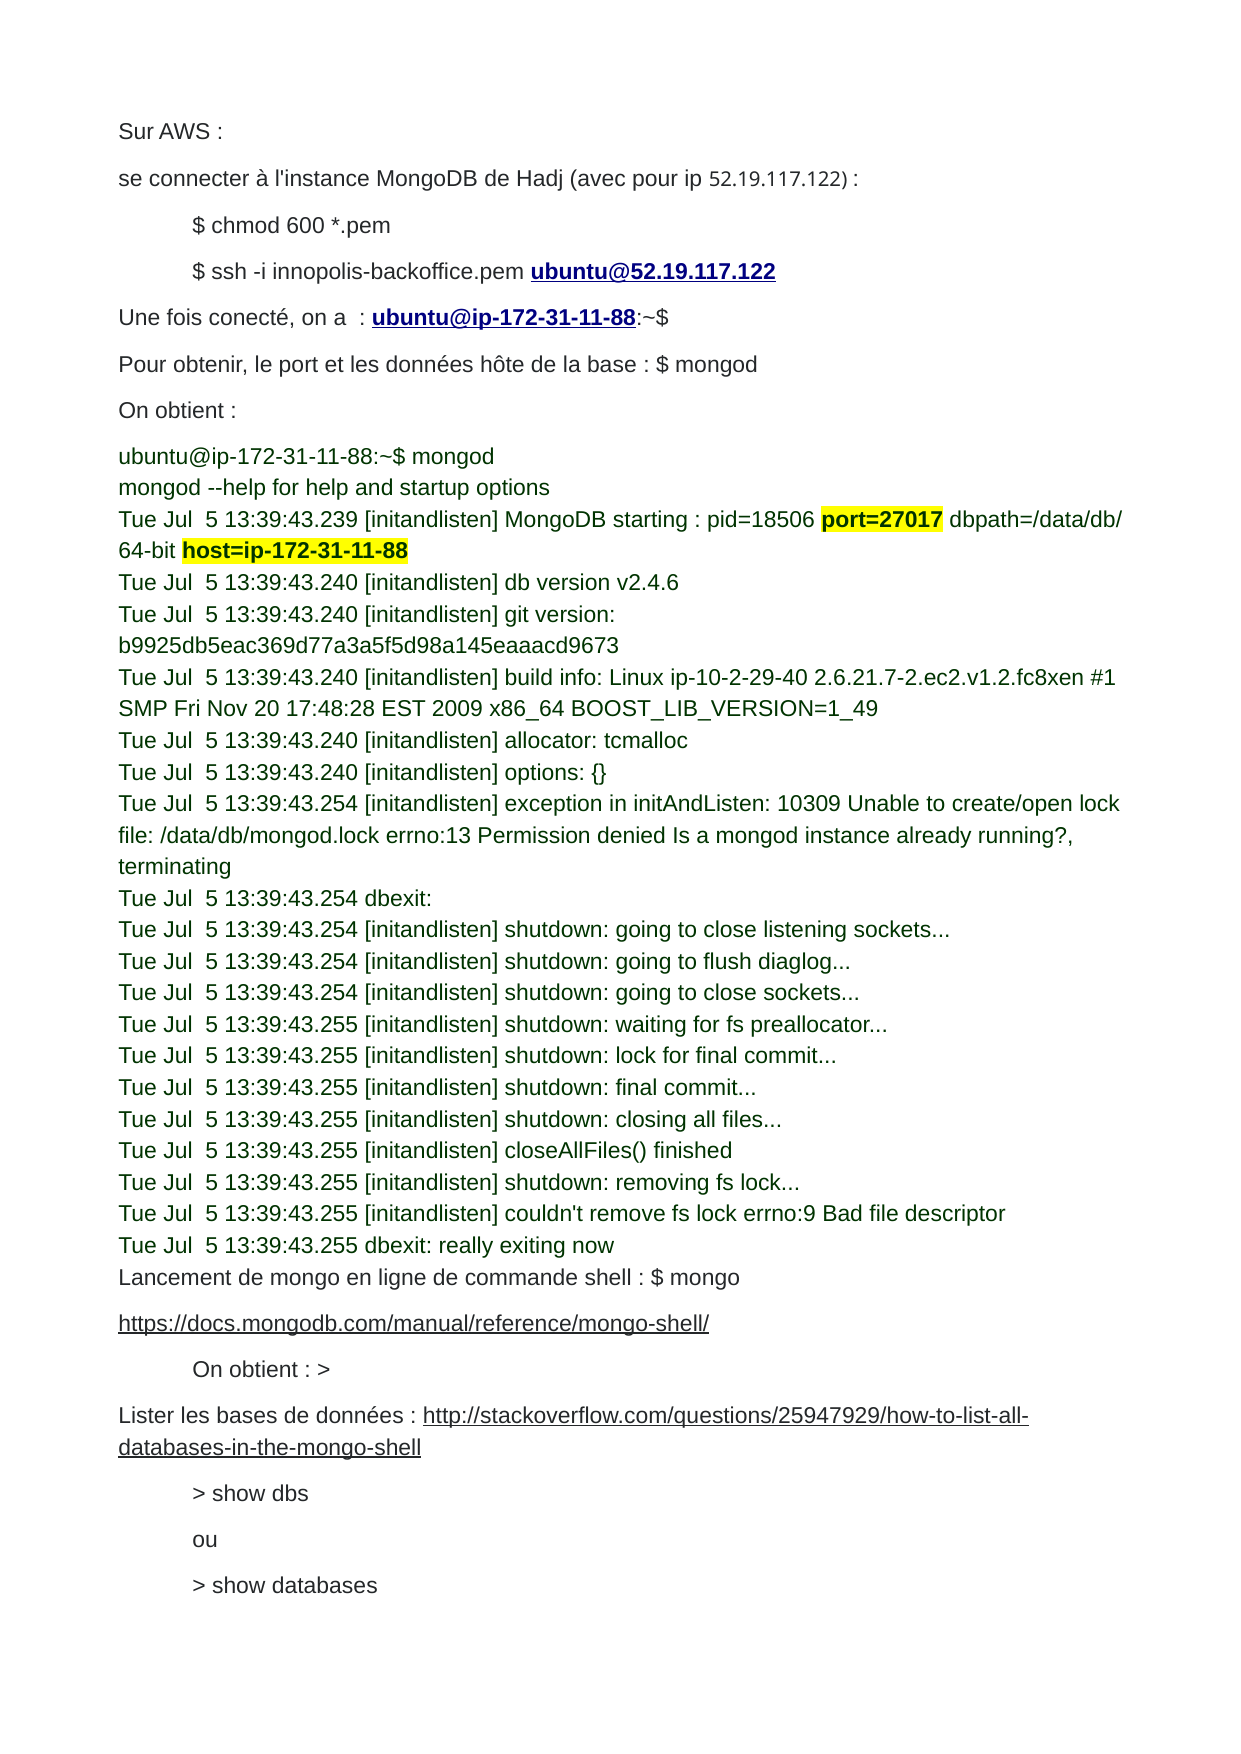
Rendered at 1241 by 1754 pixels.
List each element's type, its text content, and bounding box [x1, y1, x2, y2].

text Tue Jul 5 13:39:43.240 [initandlisten] git version: b9925db5eac369d77a3a5f5d98a145eaaacd9673 [118, 601, 1122, 658]
text https://docs.mongodb.com/manual/reference/mongo-shell/ [118, 1309, 1122, 1336]
text Tue Jul 5 13:39:43.254 dbexit: [118, 885, 1122, 911]
text Tue Jul 5 13:39:43.254 [initandlisten] shutdown: going to close listening sockets... [118, 916, 1122, 943]
text Tue Jul 5 13:39:43.240 [initandlisten] build info: Linux ip-10-2-29-40 2.6.21.7-2.ec2.v1.2.fc8xen #1 SMP Fri Nov 20 17:48:28 EST 2009 x86_64 BOOST_LIB_VERSION=1_49 [118, 664, 1122, 722]
text > show databases [192, 1572, 1122, 1598]
text ubuntu@ip-172-31-11-88:~$ mongod [118, 443, 1122, 469]
text Tue Jul 5 13:39:43.254 [initandlisten] shutdown: going to close sockets... [118, 979, 1122, 1006]
text se connecter à l'instance MongoDB de Hadj (avec pour ip 52.19.117.122) : [118, 164, 1122, 192]
text Une fois conecté, on a : ubuntu@ip-172-31-11-88:~$ [118, 304, 1122, 331]
text Tue Jul 5 13:39:43.255 [initandlisten] shutdown: closing all files... [118, 1106, 1122, 1132]
text mongod --help for help and startup options [118, 474, 1122, 501]
text Sur AWS : [118, 118, 1122, 144]
text Tue Jul 5 13:39:43.255 [initandlisten] shutdown: waiting for fs preallocator... [118, 1011, 1122, 1037]
text On obtient : [118, 397, 1122, 423]
text Lister les bases de données : http://stackoverflow.com/questions/25947929/how-to-list-all-databases-in-the-mongo-shell [118, 1402, 1122, 1460]
text On obtient : > [192, 1356, 1122, 1382]
text Tue Jul 5 13:39:43.240 [initandlisten] db version v2.4.6 [118, 569, 1122, 595]
text Tue Jul 5 13:39:43.254 [initandlisten] shutdown: going to flush diaglog... [118, 948, 1122, 974]
text Tue Jul 5 13:39:43.239 [initandlisten] MongoDB starting : pid=18506 port=27017 dbpath=/data/db/ 64-bit host=ip-172-31-11-88 [118, 506, 1122, 564]
text Tue Jul 5 13:39:43.254 [initandlisten] exception in initAndListen: 10309 Unable to create/open lock file: /data/db/mongod.lock errno:13 Permission denied Is a mongod instance already running?, terminating [118, 790, 1122, 879]
text $ chmod 600 *.pem [192, 212, 1122, 238]
text > show dbs [192, 1479, 1122, 1506]
text Tue Jul 5 13:39:43.255 [initandlisten] couldn't remove fs lock errno:9 Bad file descriptor [118, 1200, 1122, 1227]
text Tue Jul 5 13:39:43.255 [initandlisten] shutdown: final commit... [118, 1074, 1122, 1100]
text Tue Jul 5 13:39:43.255 [initandlisten] shutdown: lock for final commit... [118, 1042, 1122, 1069]
text Tue Jul 5 13:39:43.255 dbexit: really exiting now [118, 1232, 1122, 1258]
text Tue Jul 5 13:39:43.240 [initandlisten] allocator: tcmalloc [118, 727, 1122, 753]
text Tue Jul 5 13:39:43.240 [initandlisten] options: {} [118, 758, 1122, 785]
text Pour obtenir, le port et les données hôte de la base : $ mongod [118, 351, 1122, 377]
text Lancement de mongo en ligne de commande shell : $ mongo [118, 1263, 1122, 1290]
text Tue Jul 5 13:39:43.255 [initandlisten] closeAllFiles() finished [118, 1137, 1122, 1163]
text ou [192, 1526, 1122, 1552]
text $ ssh -i innopolis-backoffice.pem ubuntu@52.19.117.122 [192, 258, 1122, 284]
text Tue Jul 5 13:39:43.255 [initandlisten] shutdown: removing fs lock... [118, 1169, 1122, 1195]
